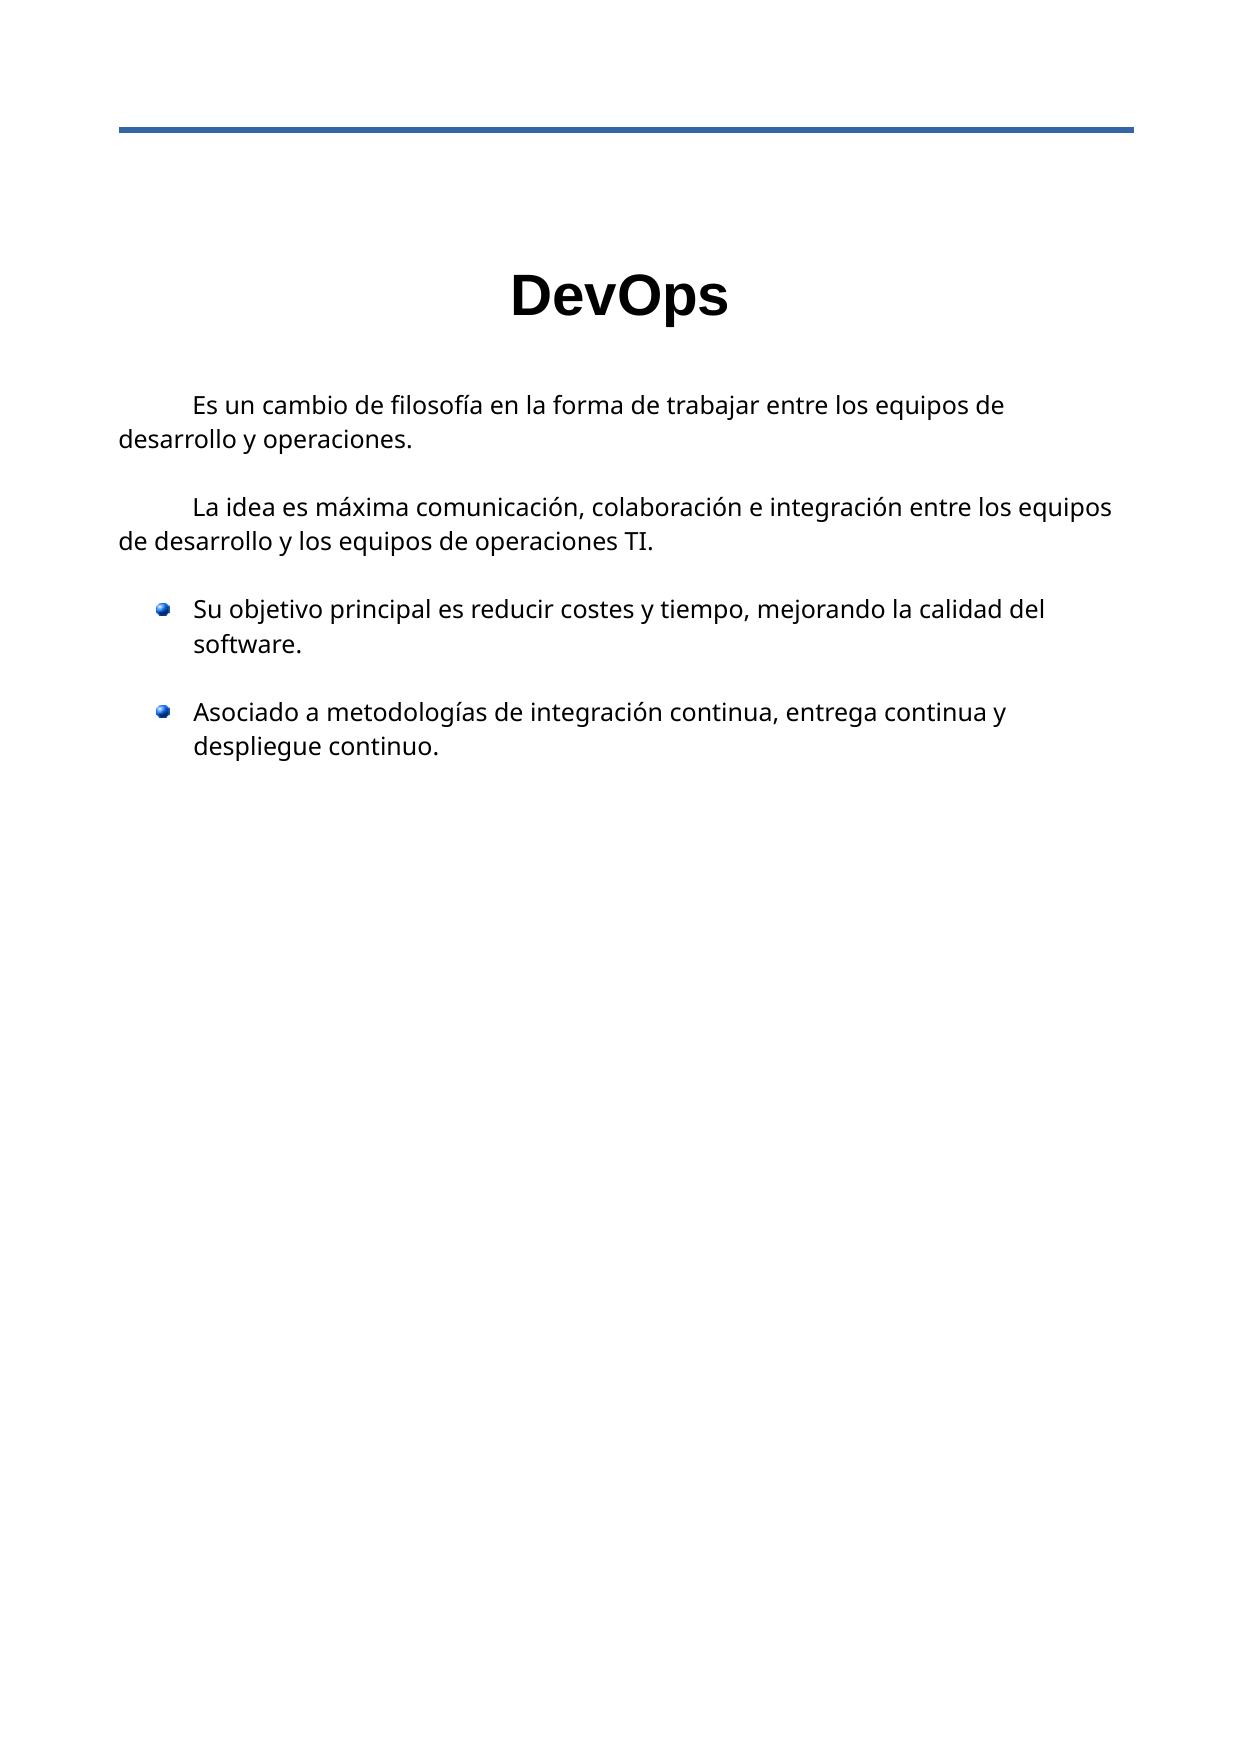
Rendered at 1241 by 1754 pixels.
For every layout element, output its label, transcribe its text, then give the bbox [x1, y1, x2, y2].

picture [156, 705, 170, 718]
list Asociado a metodologías de integración continua, entrega continua y despliegue continuo. [156, 694, 1122, 762]
text Es un cambio de filosofía en la forma de trabajar entre los equipos de desarrollo y operaciones. [118, 388, 1122, 456]
picture [156, 603, 170, 616]
title DevOps [118, 261, 1122, 328]
text La idea es máxima comunicación, colaboración e integración entre los equipos de desarrollo y los equipos de operaciones TI. [118, 490, 1122, 558]
list Su objetivo principal es reducir costes y tiempo, mejorando la calidad del software. [156, 592, 1122, 660]
